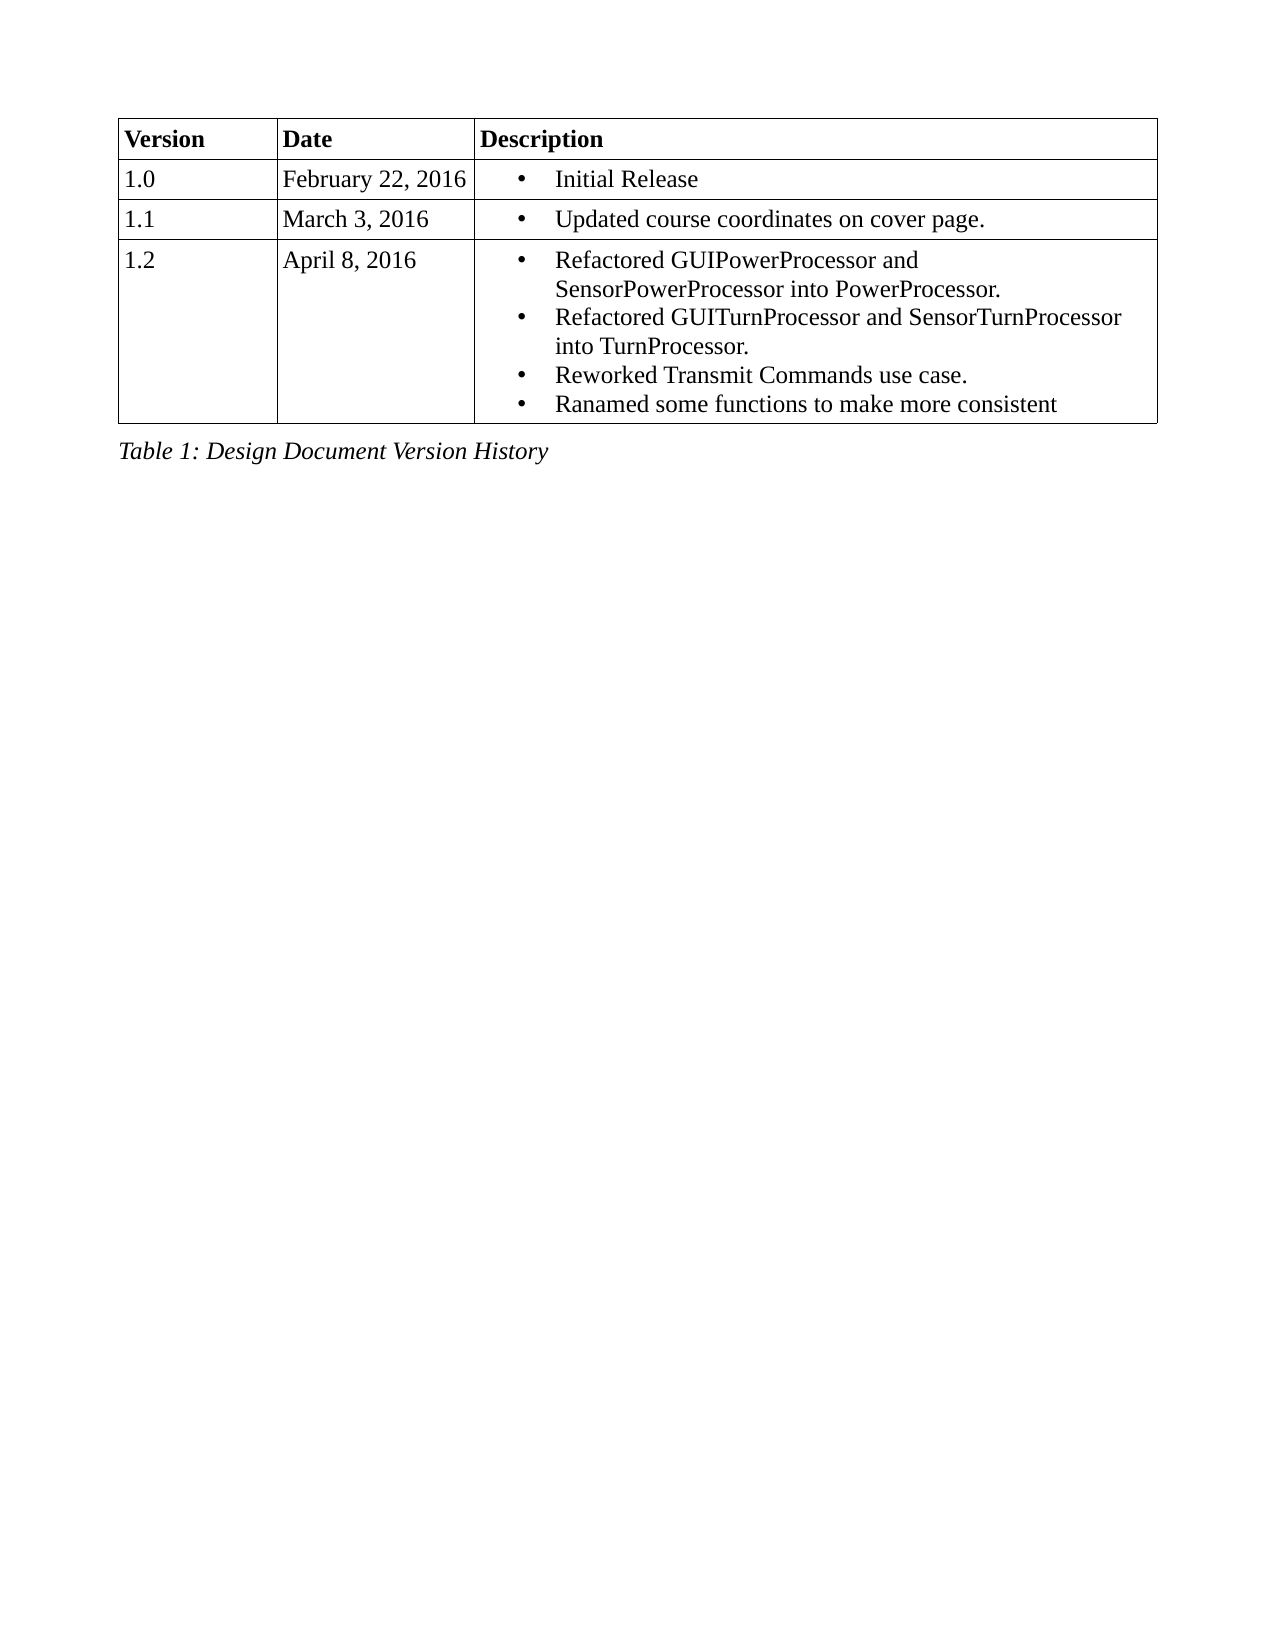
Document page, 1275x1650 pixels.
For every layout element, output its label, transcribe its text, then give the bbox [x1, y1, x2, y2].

table_cell 1.0 [119, 160, 277, 199]
table_cell April 8, 2016 [278, 240, 474, 423]
table_cell Updated course coordinates on cover page. [475, 200, 1157, 239]
table_cell March 3, 2016 [278, 200, 474, 239]
table_cell Refactored GUIPowerProcessor and SensorPowerProcessor into PowerProcessor. Refactored GUITurnProcessor and SensorTurnProcessor into TurnProcessor. Reworked Transmit Commands use case. Ranamed some functions to make more consistent [475, 240, 1157, 423]
table_header Description [475, 119, 1157, 158]
table_header Date [278, 119, 474, 158]
table_cell 1.1 [119, 200, 277, 239]
table_cell February 22, 2016 [278, 160, 474, 199]
table_cell Initial Release [475, 160, 1157, 199]
table_header Version [119, 119, 277, 158]
text Table 1: Design Document Version History [118, 436, 1157, 464]
table_cell 1.2 [119, 240, 277, 423]
